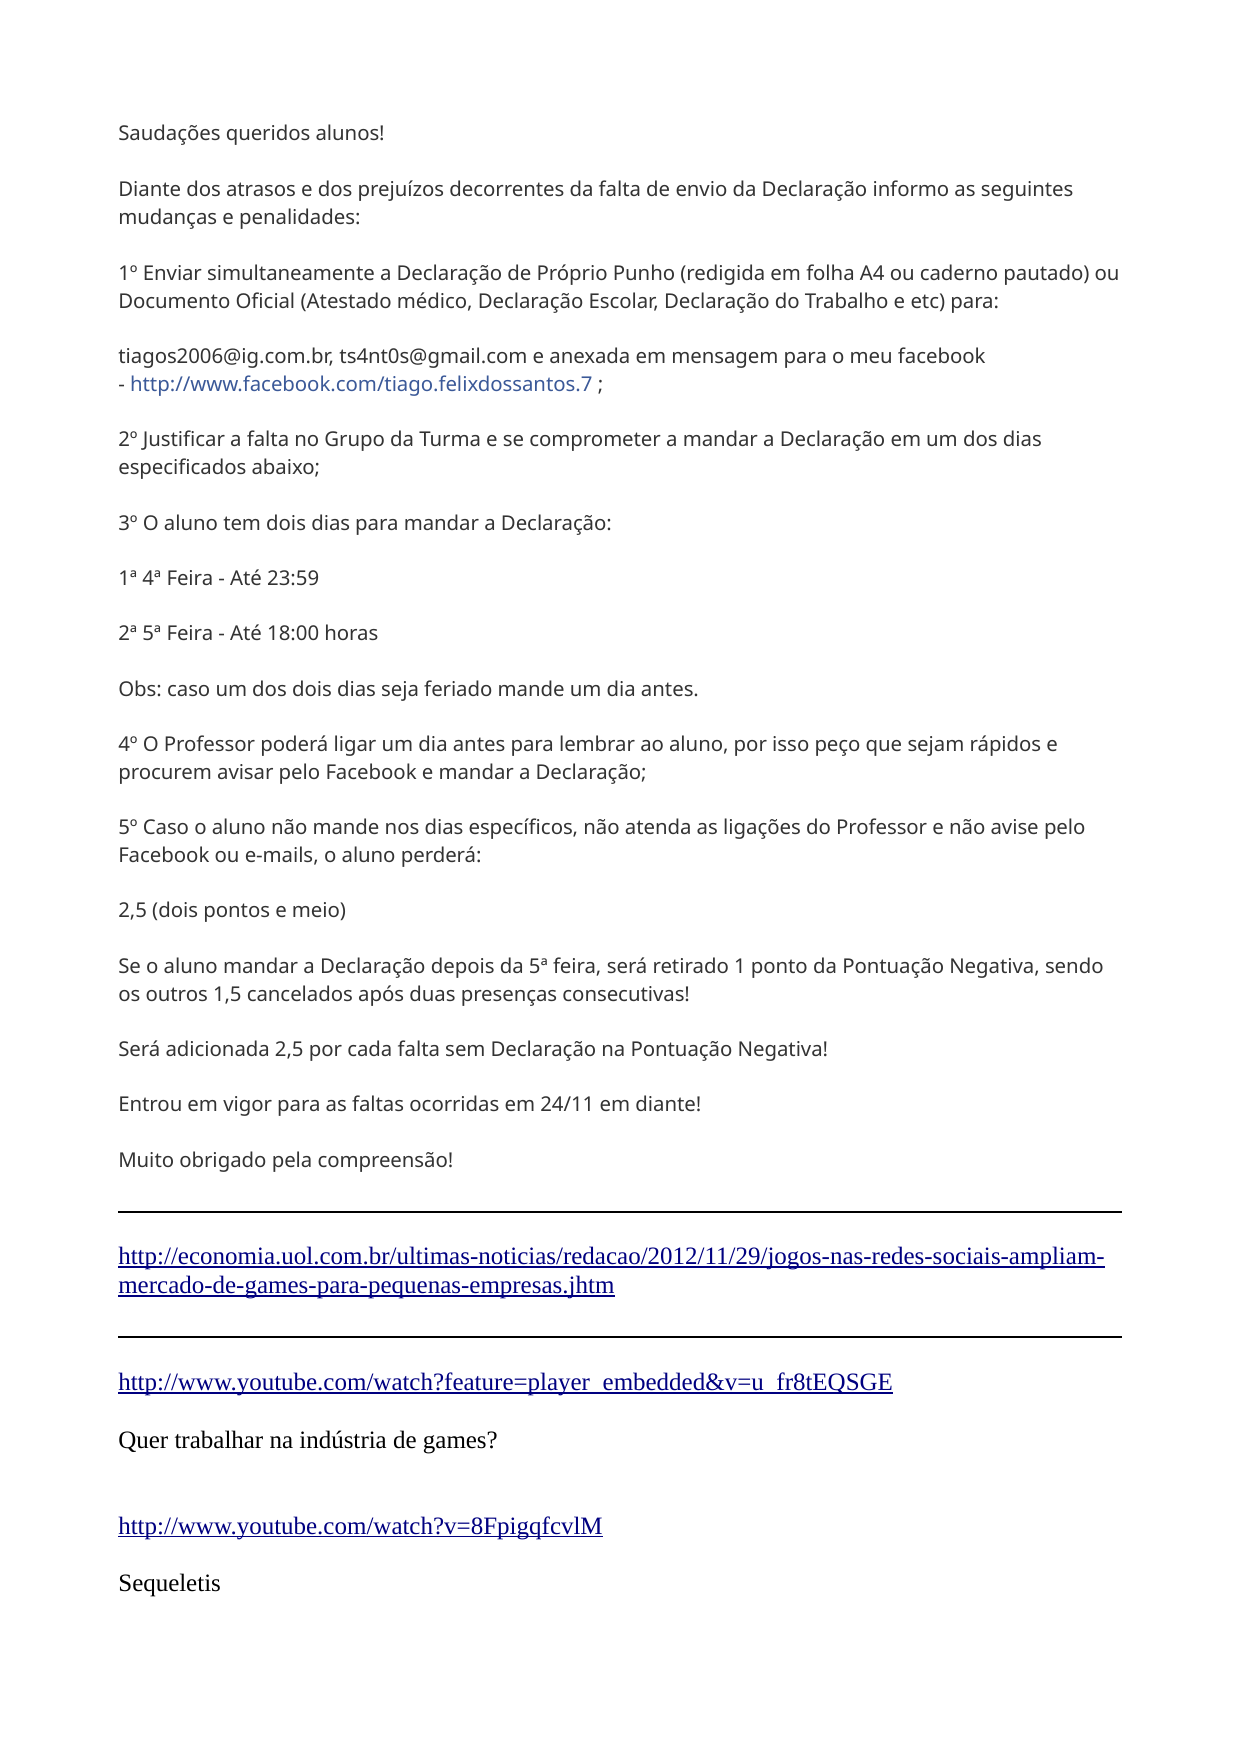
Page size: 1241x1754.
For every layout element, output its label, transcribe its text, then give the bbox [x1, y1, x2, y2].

text Sequeletis [118, 1568, 1122, 1597]
text tiagos2006@ig.com.br, ts4nt0s@gmail.com e anexada em mensagem para o meu facebook - http://www.facebook.com/tiago.felixdossantos.7 ; 2º Justificar a falta no Grupo da Turma e se comprometer a mandar a Declaração em um dos dias especificados abaixo; 3º O aluno tem dois dias para mandar a Declaração: 1ª 4ª Feira - Até 23:59 2ª 5ª Feira - Até 18:00 horas Obs: caso um dos dois dias seja feriado mande um dia antes. 4º O Professor poderá ligar um dia antes para lembrar ao aluno, por isso peço que sejam rápidos e procurem avisar pelo Facebook e mandar a Declaração; 5º Caso o aluno não mande nos dias específicos, não atenda as ligações do Professor e não avise pelo Facebook ou e-mails, o aluno perderá: 2,5 (dois pontos e meio) Se o aluno mandar a Declaração depois da 5ª feira, será retirado 1 ponto da Pontuação Negativa, sendo os outros 1,5 cancelados após duas presenças consecutivas! Será adicionada 2,5 por cada falta sem Declaração na Pontuação Negativa! Entrou em vigor para as faltas ocorridas em 24/11 em diante! Muito obrigado pela compreensão! [118, 314, 1122, 1173]
text Saudações queridos alunos! Diante dos atrasos e dos prejuízos decorrentes da falta de envio da Declaração informo as seguintes mudanças e penalidades: 1º Enviar simultaneamente a Declaração de Próprio Punho (redigida em folha A4 ou caderno pautado) ou Documento Oficial (Atestado médico, Declaração Escolar, Declaração do Trabalho e etc) para: [118, 118, 1122, 314]
text http://economia.uol.com.br/ultimas-noticias/redacao/2012/11/29/jogos-nas-redes-sociais-ampliam-mercado-de-games-para-pequenas-empresas.jhtm [118, 1241, 1122, 1299]
text http://www.youtube.com/watch?feature=player_embedded&v=u_fr8tEQSGE [118, 1367, 1122, 1396]
text Quer trabalhar na indústria de games? [118, 1425, 1122, 1453]
text http://www.youtube.com/watch?v=8FpigqfcvlM [118, 1511, 1122, 1540]
